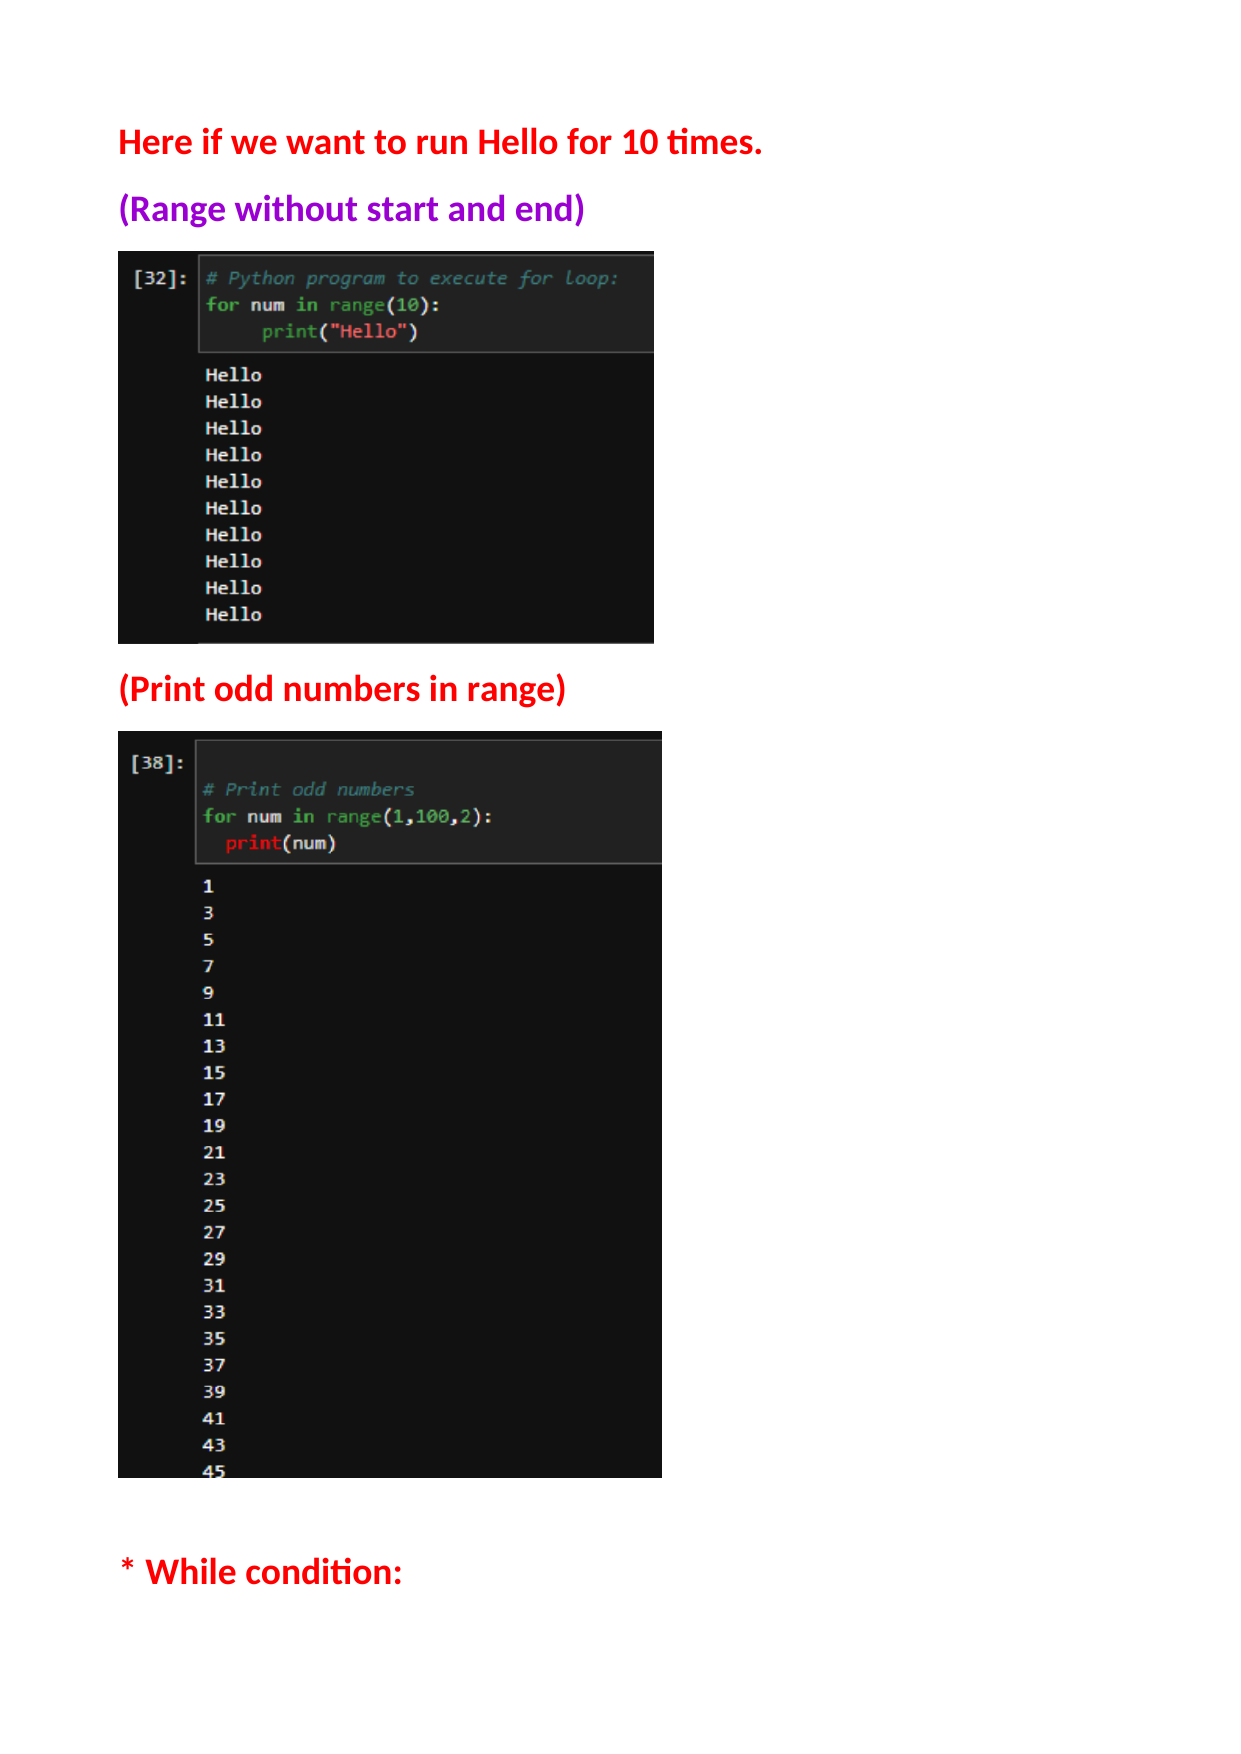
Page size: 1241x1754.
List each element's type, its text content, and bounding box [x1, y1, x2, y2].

text (Print odd numbers in range) [118, 664, 1122, 710]
text (Range without start and end) [118, 185, 1122, 231]
text * While condition: [118, 1548, 1122, 1593]
text Here if we want to run Hello for 10 times. [118, 118, 1122, 164]
